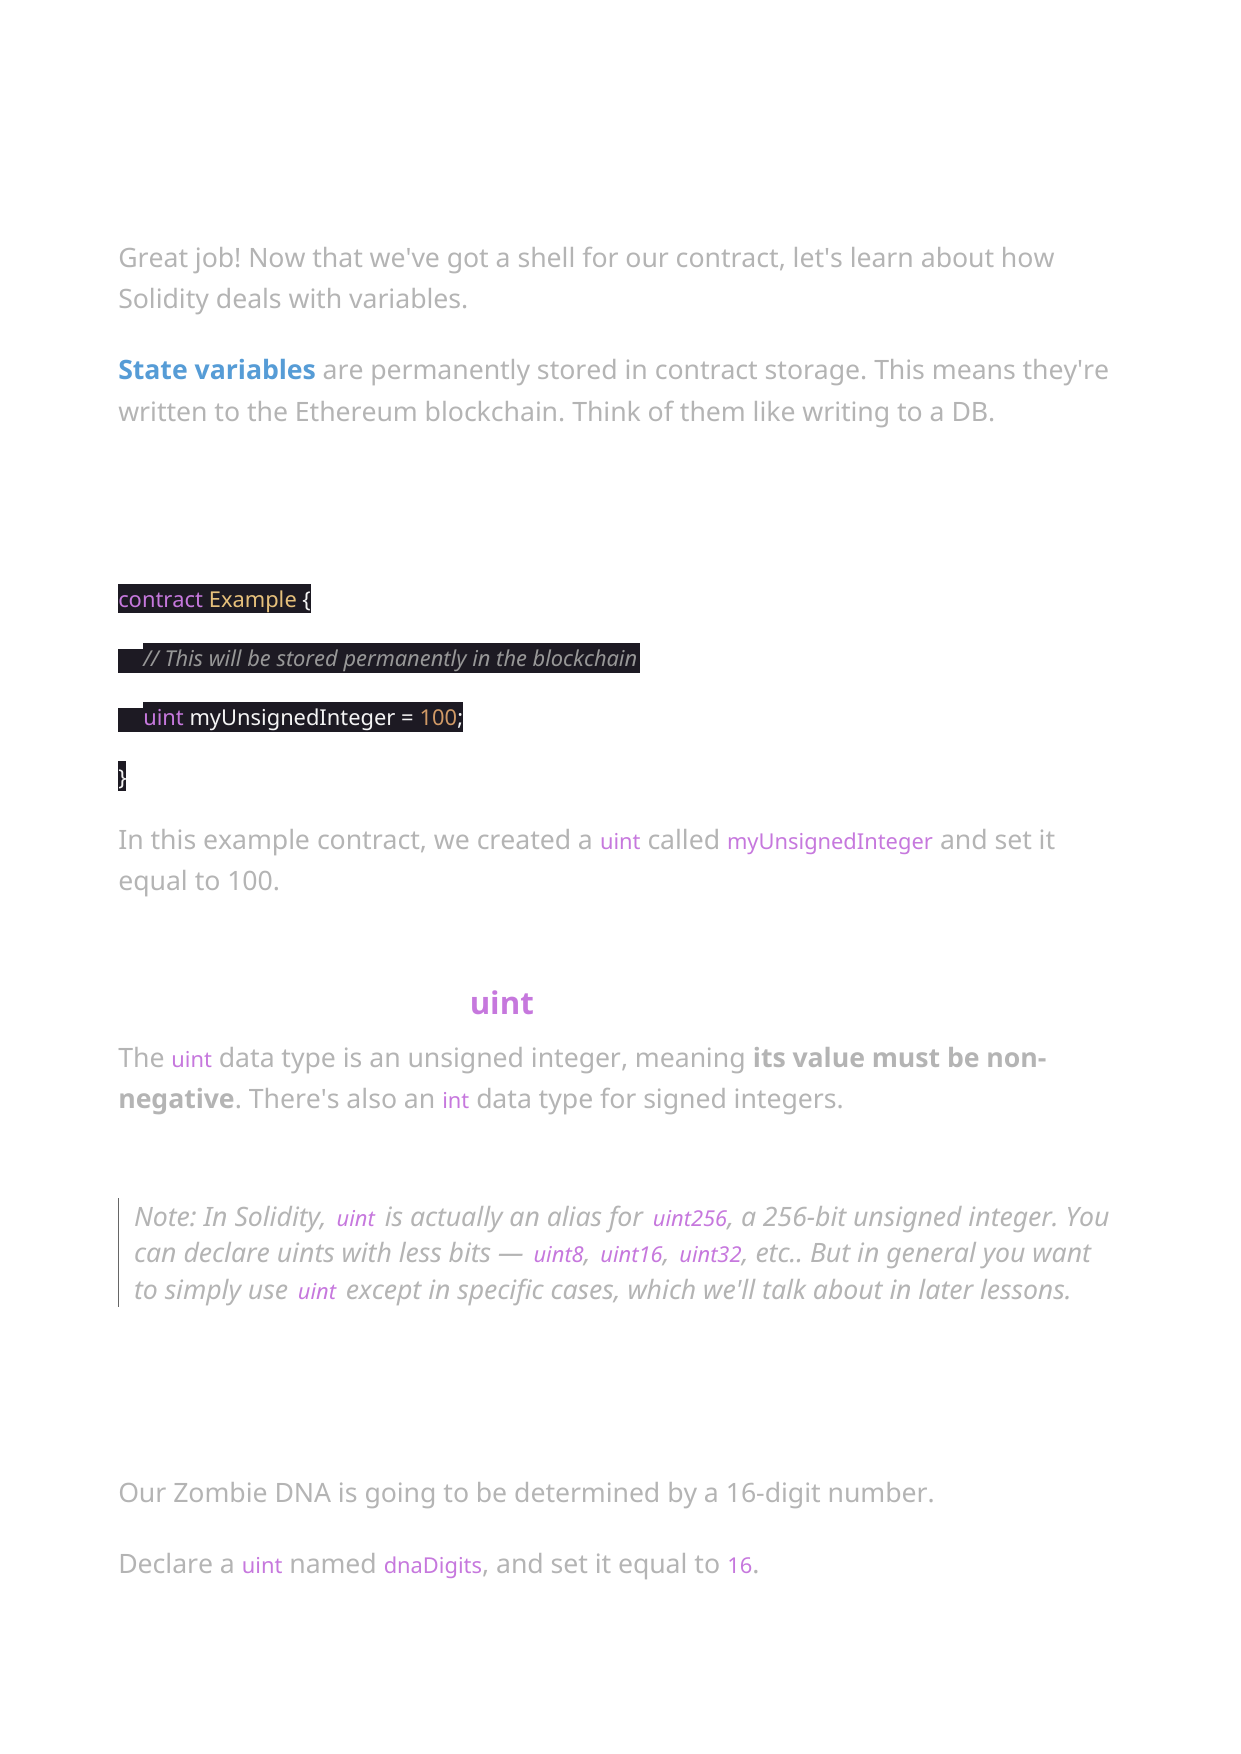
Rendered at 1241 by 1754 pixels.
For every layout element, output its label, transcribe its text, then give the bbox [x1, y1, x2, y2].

subtitle Unsigned Integers: uint [118, 980, 1122, 1023]
text // This will be stored permanently in the blockchain [118, 643, 1122, 673]
text contract Example { [118, 584, 1122, 613]
text Great job! Now that we've got a shell for our contract, let's learn about how Solidity deals with variables. [118, 239, 1122, 316]
text Note: In Solidity, uint is actually an alias for uint256, a 256-bit unsigned integer. You can declare uints with less bits — uint8, uint16, uint32, etc.. But in general you want to simply use uint except in specific cases, which we'll talk about in later lessons. [119, 1198, 1122, 1307]
subtitle Put it to the test [118, 1369, 1122, 1429]
text uint myUnsignedInteger = 100; [118, 702, 1122, 732]
text } [118, 761, 1122, 791]
text Declare a uint named dnaDigits, and set it equal to 16. [118, 1545, 1122, 1581]
text The uint data type is an unsigned integer, meaning its value must be non-negative. There's also an int data type for signed integers. [118, 1039, 1122, 1117]
subtitle Example: [118, 511, 1122, 547]
subtitle Chapter 3: State Variables & Integers [118, 134, 1122, 193]
text In this example contract, we created a uint called myUnsignedInteger and set it equal to 100. [118, 821, 1122, 898]
text State variables are permanently stored in contract storage. This means they're written to the Ethereum blockchain. Think of them like writing to a DB. [118, 351, 1122, 429]
text Our Zombie DNA is going to be determined by a 16-digit number. [118, 1474, 1122, 1510]
